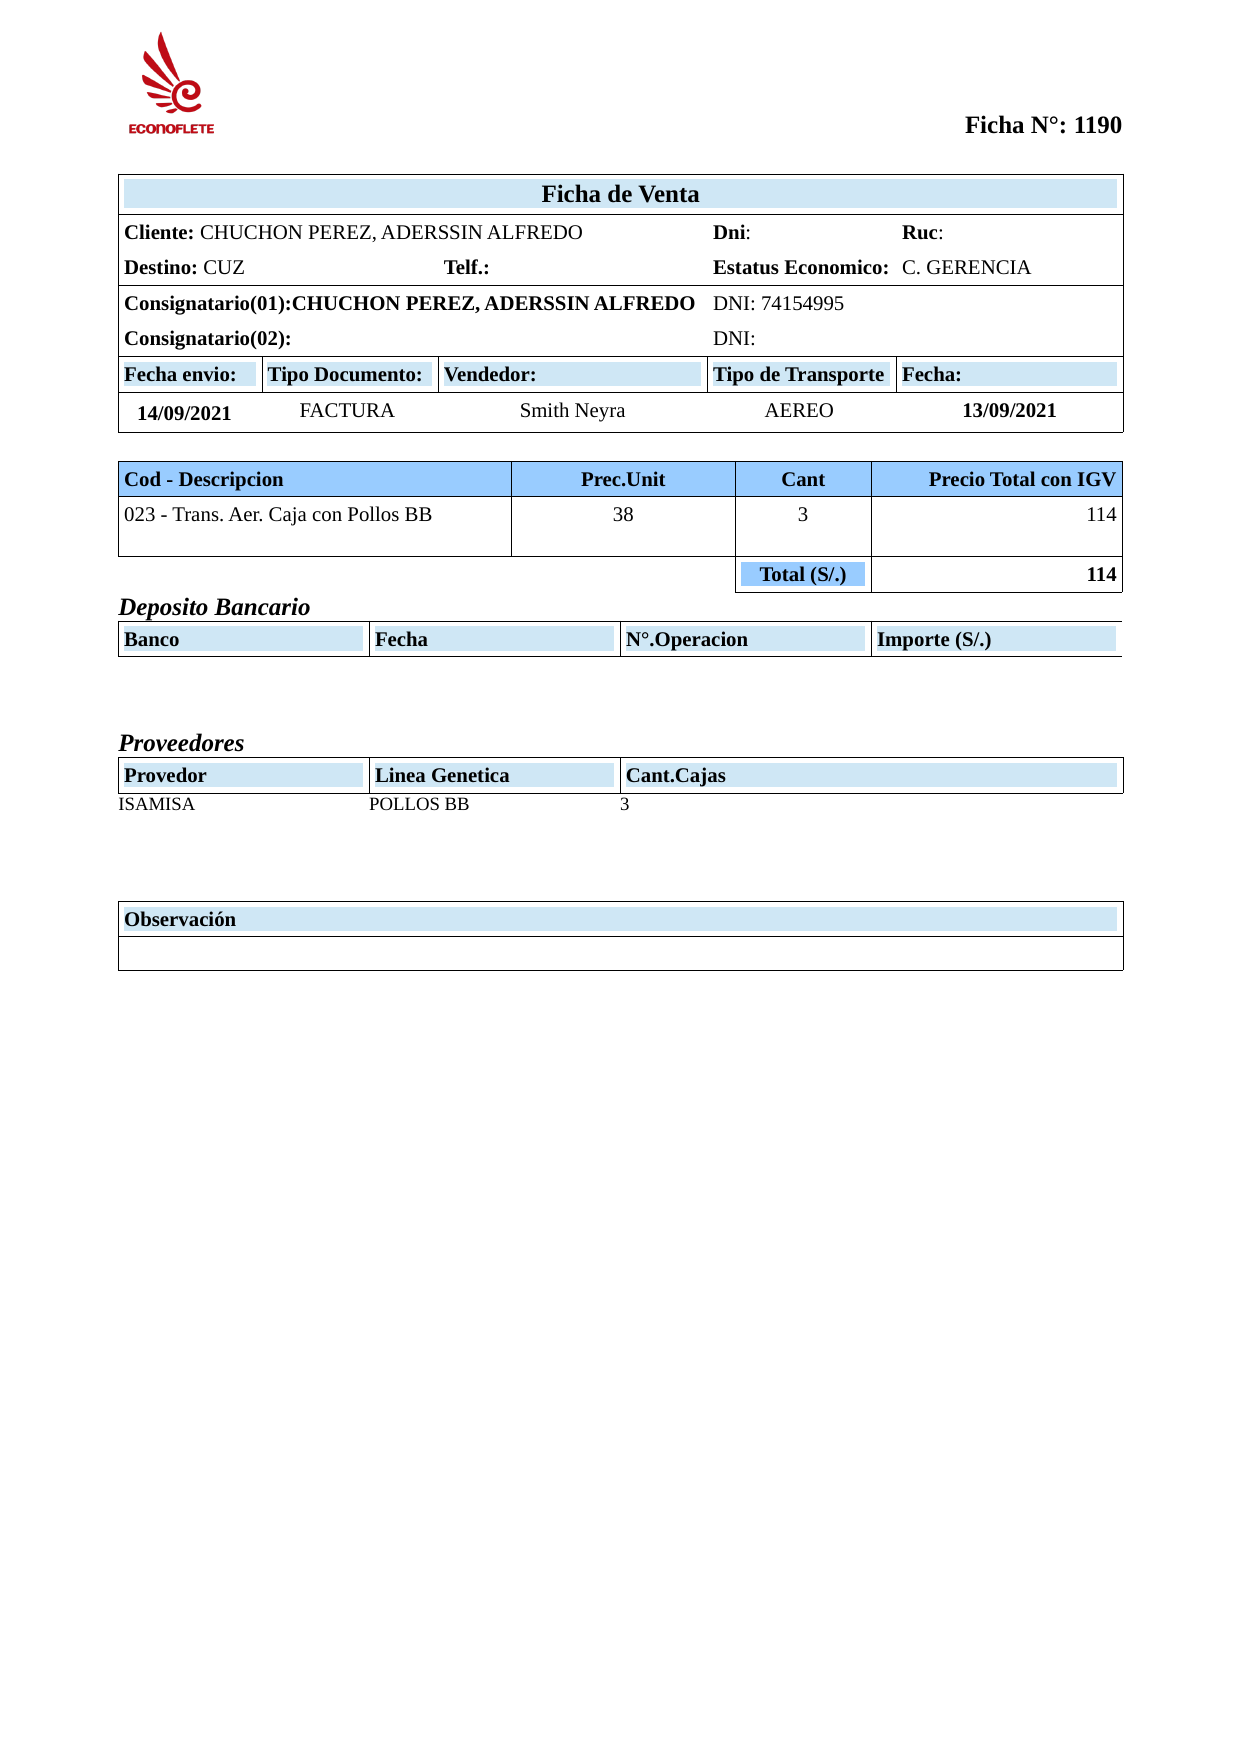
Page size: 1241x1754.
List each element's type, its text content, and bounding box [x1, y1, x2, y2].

table_cell Fecha: [897, 357, 1123, 392]
table_header Precio Total con IGV [872, 462, 1122, 496]
table_cell Tipo Documento: [263, 357, 438, 392]
table_header Cant.Cajas [621, 758, 1123, 793]
table_cell [871, 680, 1122, 704]
table_cell Fecha envio: [119, 357, 262, 392]
table_cell Telf.: [438, 249, 707, 285]
table_header Observación [119, 902, 1123, 936]
table_cell Total (S/.) [736, 557, 871, 592]
table_cell Consignatario(01):CHUCHON PEREZ, ADERSSIN ALFREDO [119, 286, 707, 321]
table_cell [369, 705, 620, 728]
table_cell [871, 657, 1122, 680]
text Deposito Bancario [118, 592, 1122, 621]
table_cell Destino: CUZ [119, 249, 438, 285]
table_cell Smith Neyra [438, 393, 707, 432]
table_cell 023 - Trans. Aer. Caja con Pollos BB [119, 497, 511, 556]
table_cell 3 [736, 497, 871, 556]
table_cell Vendedor: [439, 357, 707, 392]
table_header Importe (S/.) [872, 622, 1122, 656]
table_cell ISAMISA [118, 794, 369, 814]
table_cell [620, 879, 1123, 901]
table_header Cant [736, 462, 871, 496]
text Proveedores [118, 728, 1122, 757]
table_cell [118, 836, 369, 858]
table_cell FACTURA [262, 393, 438, 432]
table_cell Tipo de Transporte [708, 357, 896, 392]
table_header Ficha de Venta [119, 175, 1123, 214]
table_cell Estatus Economico: [707, 249, 896, 285]
table_cell DNI: [707, 321, 1123, 356]
table_cell [369, 657, 620, 680]
table_cell [511, 557, 735, 592]
table_header Prec.Unit [512, 462, 735, 496]
picture [118, 31, 225, 134]
table_cell [620, 815, 1123, 836]
table_cell Cliente: CHUCHON PEREZ, ADERSSIN ALFREDO [119, 215, 707, 249]
table_cell [118, 858, 369, 879]
table_cell Dni: [707, 215, 896, 249]
table_cell [118, 879, 369, 901]
table_cell [620, 657, 871, 680]
table_cell [871, 705, 1122, 728]
table_cell [118, 815, 369, 836]
table_cell [620, 858, 1123, 879]
table_header Provedor [119, 758, 369, 793]
table_cell 13/09/2021 [896, 393, 1123, 432]
table_cell [369, 815, 620, 836]
table_cell [620, 836, 1123, 858]
table_cell POLLOS BB [369, 794, 620, 814]
table_cell 14/09/2021 [119, 393, 262, 432]
table_header N°.Operacion [621, 622, 871, 656]
table_cell Consignatario(02): [119, 321, 707, 356]
table_cell 114 [872, 497, 1122, 556]
table_cell [118, 657, 369, 680]
table_cell C. GERENCIA [896, 249, 1123, 285]
table_cell [118, 680, 369, 704]
table_header Linea Genetica [370, 758, 620, 793]
table_cell [620, 680, 871, 704]
table_cell [369, 858, 620, 879]
table_cell 114 [872, 557, 1122, 592]
table_cell [119, 937, 1123, 969]
table_header Fecha [370, 622, 620, 656]
table_cell [118, 557, 511, 592]
table_header Banco [119, 622, 369, 656]
table_header Cod - Descripcion [119, 462, 511, 496]
table_cell [369, 879, 620, 901]
table_cell 3 [620, 794, 1123, 814]
table_cell 38 [512, 497, 735, 556]
table_cell [118, 705, 369, 728]
table_cell [369, 836, 620, 858]
table_cell Ruc: [896, 215, 1123, 249]
table_cell DNI: 74154995 [707, 286, 1123, 321]
table_cell [369, 680, 620, 704]
table_cell [620, 705, 871, 728]
table_cell AEREO [707, 393, 896, 432]
